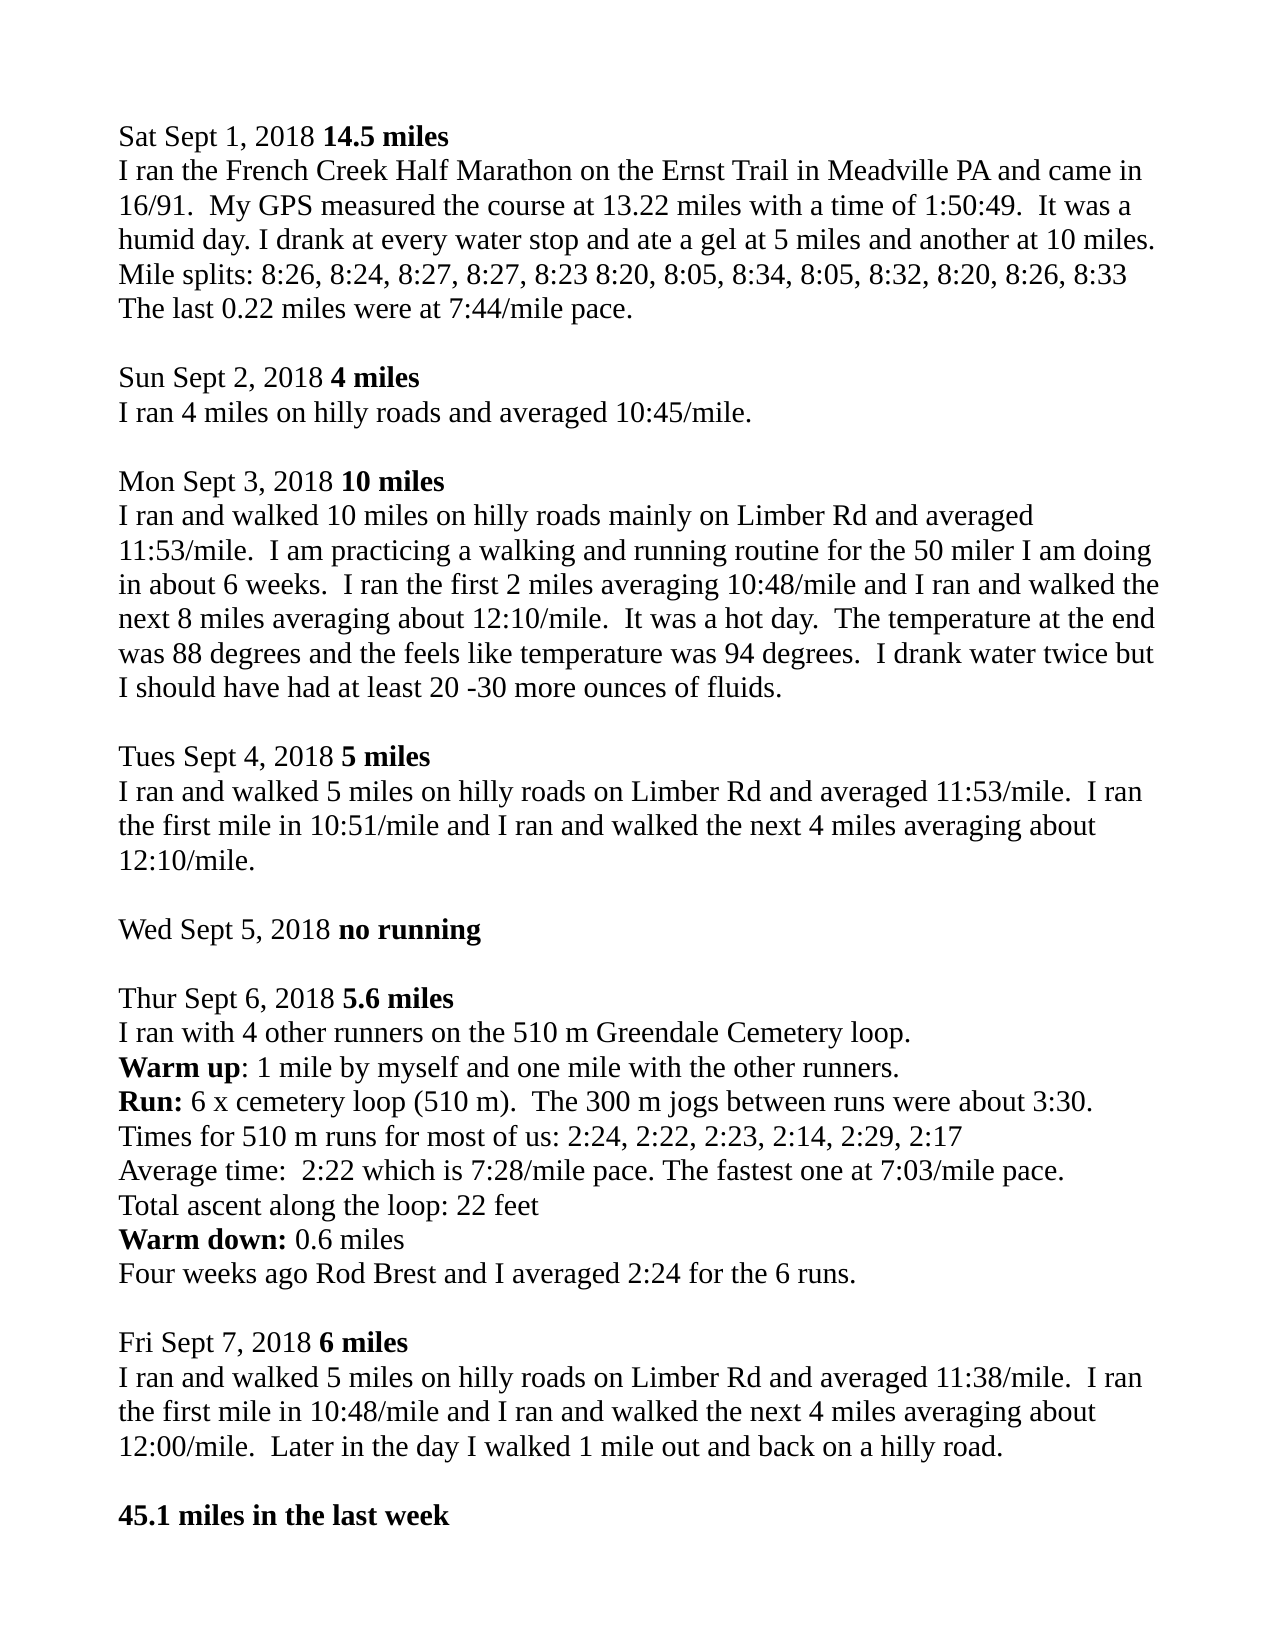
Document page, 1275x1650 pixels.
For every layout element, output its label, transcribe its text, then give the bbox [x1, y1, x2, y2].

text Thur Sept 6, 2018 5.6 miles [118, 980, 1161, 1014]
text Warm up: 1 mile by myself and one mile with the other runners. [118, 1049, 1161, 1083]
text Sun Sept 2, 2018 4 miles [118, 359, 1161, 394]
text Average time: 2:22 which is 7:28/mile pace. The fastest one at 7:03/mile pace. [118, 1152, 1161, 1187]
text 45.1 miles in the last week [118, 1497, 1161, 1532]
text I ran with 4 other runners on the 510 m Greendale Cemetery loop. [118, 1014, 1161, 1049]
text The last 0.22 miles were at 7:44/mile pace. [118, 291, 1161, 325]
text Sat Sept 1, 2018 14.5 miles [118, 118, 1161, 153]
text Warm down: 0.6 miles [118, 1221, 1161, 1256]
text Fri Sept 7, 2018 6 miles [118, 1325, 1161, 1359]
text I ran the French Creek Half Marathon on the Ernst Trail in Meadville PA and came in 16/91. My GPS measured the course at 13.22 miles with a time of 1:50:49. It was a humid day. I drank at every water stop and ate a gel at 5 miles and another at 10 miles. [118, 153, 1161, 256]
text I ran 4 miles on hilly roads and averaged 10:45/mile. [118, 394, 1161, 428]
text Mon Sept 3, 2018 10 miles [118, 463, 1161, 497]
text Tues Sept 4, 2018 5 miles [118, 739, 1161, 773]
text Total ascent along the loop: 22 feet [118, 1187, 1161, 1221]
text I ran and walked 5 miles on hilly roads on Limber Rd and averaged 11:38/mile. I ran the first mile in 10:48/mile and I ran and walked the next 4 miles averaging about 12:00/mile. Later in the day I walked 1 mile out and back on a hilly road. [118, 1359, 1161, 1463]
text Four weeks ago Rod Brest and I averaged 2:24 for the 6 runs. [118, 1256, 1161, 1290]
text Run: 6 x cemetery loop (510 m). The 300 m jogs between runs were about 3:30. [118, 1083, 1161, 1118]
text Wed Sept 5, 2018 no running [118, 911, 1161, 946]
text Mile splits: 8:26, 8:24, 8:27, 8:27, 8:23 8:20, 8:05, 8:34, 8:05, 8:32, 8:20, 8:26, 8:33 [118, 256, 1161, 291]
text I ran and walked 5 miles on hilly roads on Limber Rd and averaged 11:53/mile. I ran the first mile in 10:51/mile and I ran and walked the next 4 miles averaging about 12:10/mile. [118, 773, 1161, 877]
text I ran and walked 10 miles on hilly roads mainly on Limber Rd and averaged 11:53/mile. I am practicing a walking and running routine for the 50 miler I am doing in about 6 weeks. I ran the first 2 miles averaging 10:48/mile and I ran and walked the next 8 miles averaging about 12:10/mile. It was a hot day. The temperature at the end was 88 degrees and the feels like temperature was 94 degrees. I drank water twice but I should have had at least 20 -30 more ounces of fluids. [118, 497, 1161, 704]
text Times for 510 m runs for most of us: 2:24, 2:22, 2:23, 2:14, 2:29, 2:17 [118, 1118, 1161, 1152]
